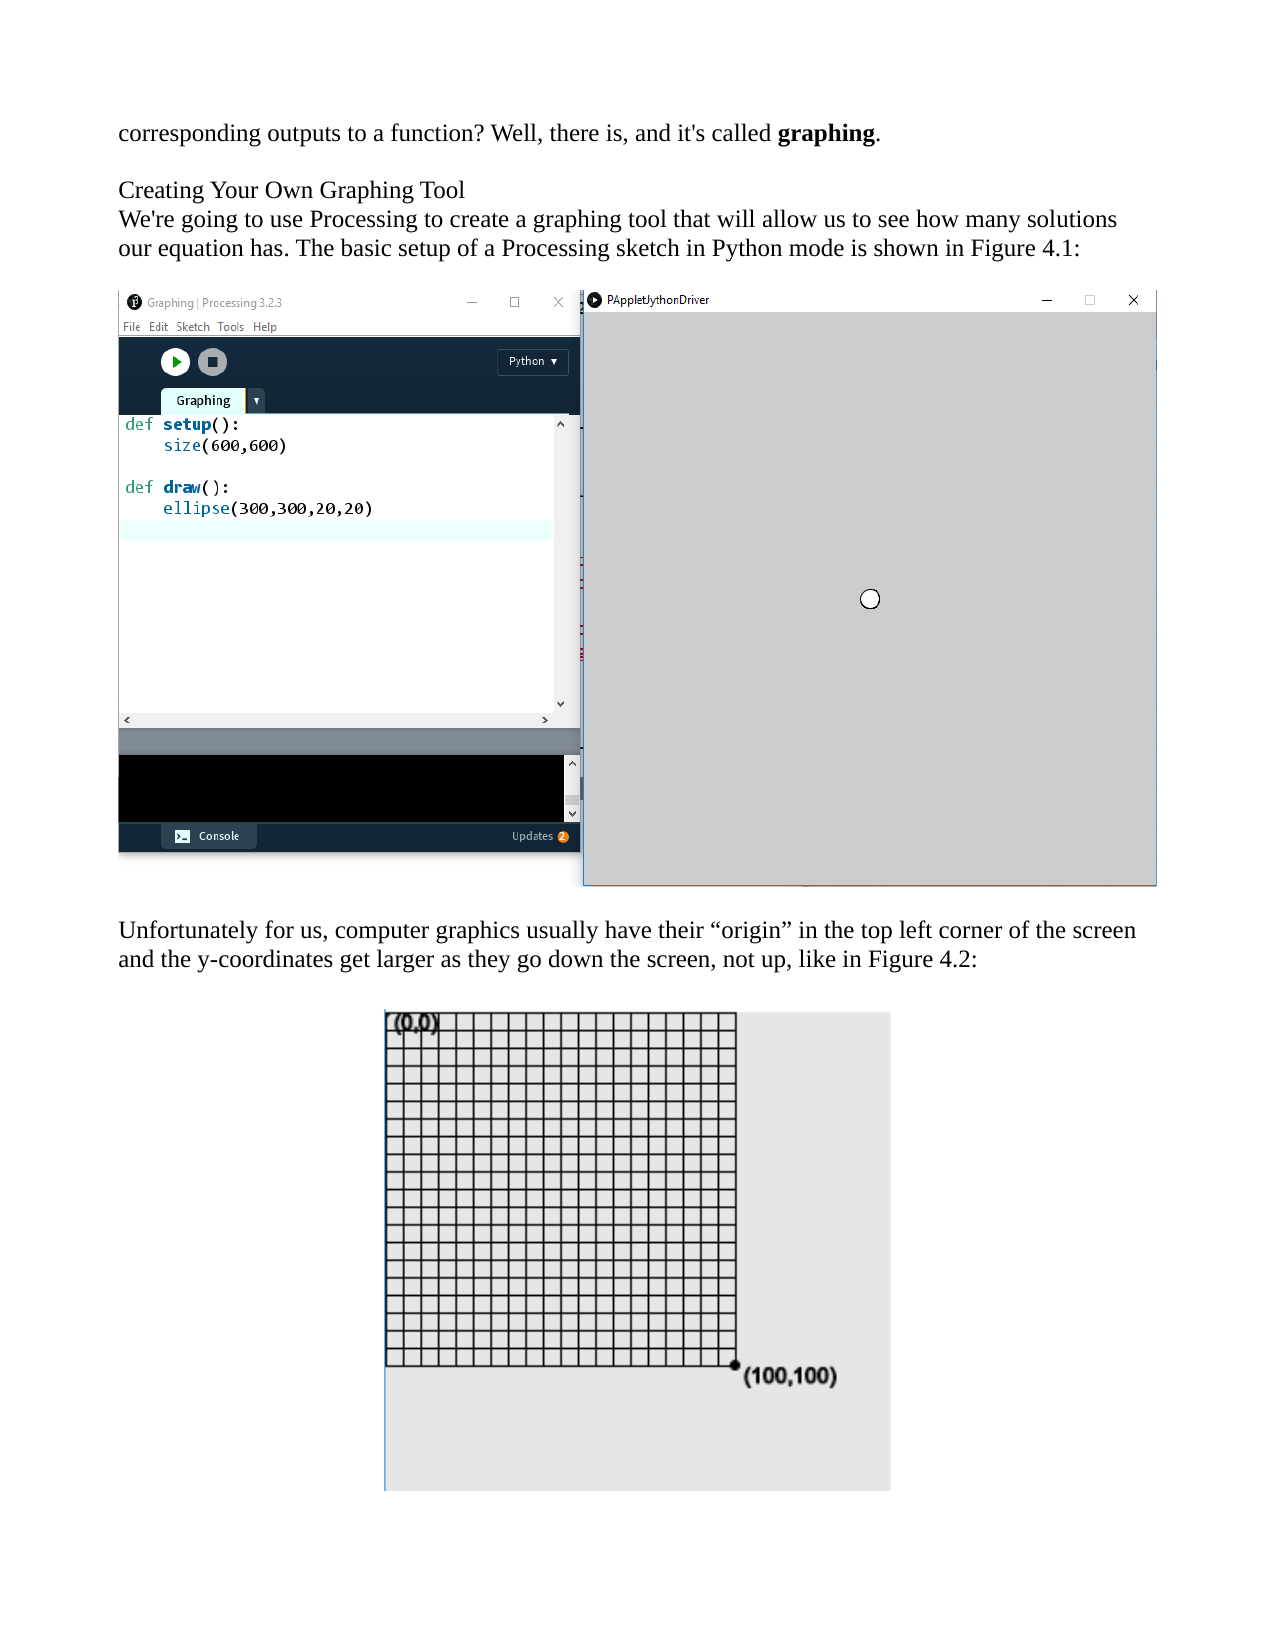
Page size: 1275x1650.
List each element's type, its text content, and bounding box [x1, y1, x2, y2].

text Creating Your Own Graphing Tool [118, 176, 1157, 204]
picture [384, 1009, 891, 1491]
text Unfortunately for us, computer graphics usually have their “origin” in the top left corner of the screen and the y-coordinates get larger as they go down the screen, not up, like in Figure 4.2: [118, 915, 1157, 973]
picture [118, 290, 1157, 887]
text We're going to use Processing to create a graphing tool that will allow us to see how many solutions our equation has. The basic setup of a Processing sketch in Python mode is shown in Figure 4.1: [118, 204, 1157, 262]
text corresponding outputs to a function? Well, there is, and it's called graphing. [118, 118, 1157, 147]
